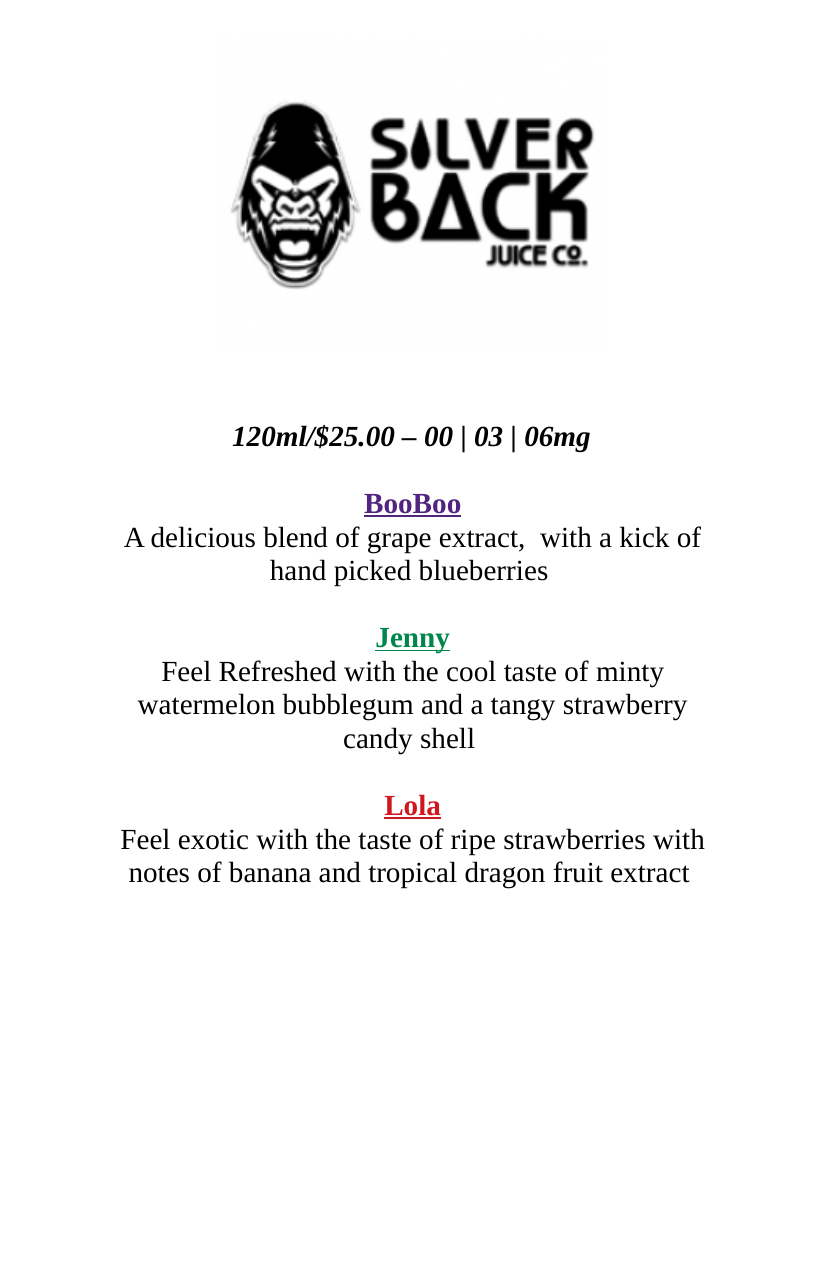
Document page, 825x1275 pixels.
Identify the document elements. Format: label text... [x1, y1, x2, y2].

text 120ml/$25.00 – 00 | 03 | 06mg [118, 419, 707, 453]
text A delicious blend of grape extract, with a kick of hand picked blueberries [118, 520, 707, 587]
text BooBoo [118, 486, 707, 520]
picture [217, 0, 608, 391]
text Jenny [118, 621, 707, 654]
text Feel Refreshed with the cool taste of minty watermelon bubblegum and a tangy strawberry candy shell [118, 654, 707, 755]
text Lola [118, 788, 707, 822]
text Feel exotic with the taste of ripe strawberries with notes of banana and tropical dragon fruit extract [118, 822, 707, 889]
